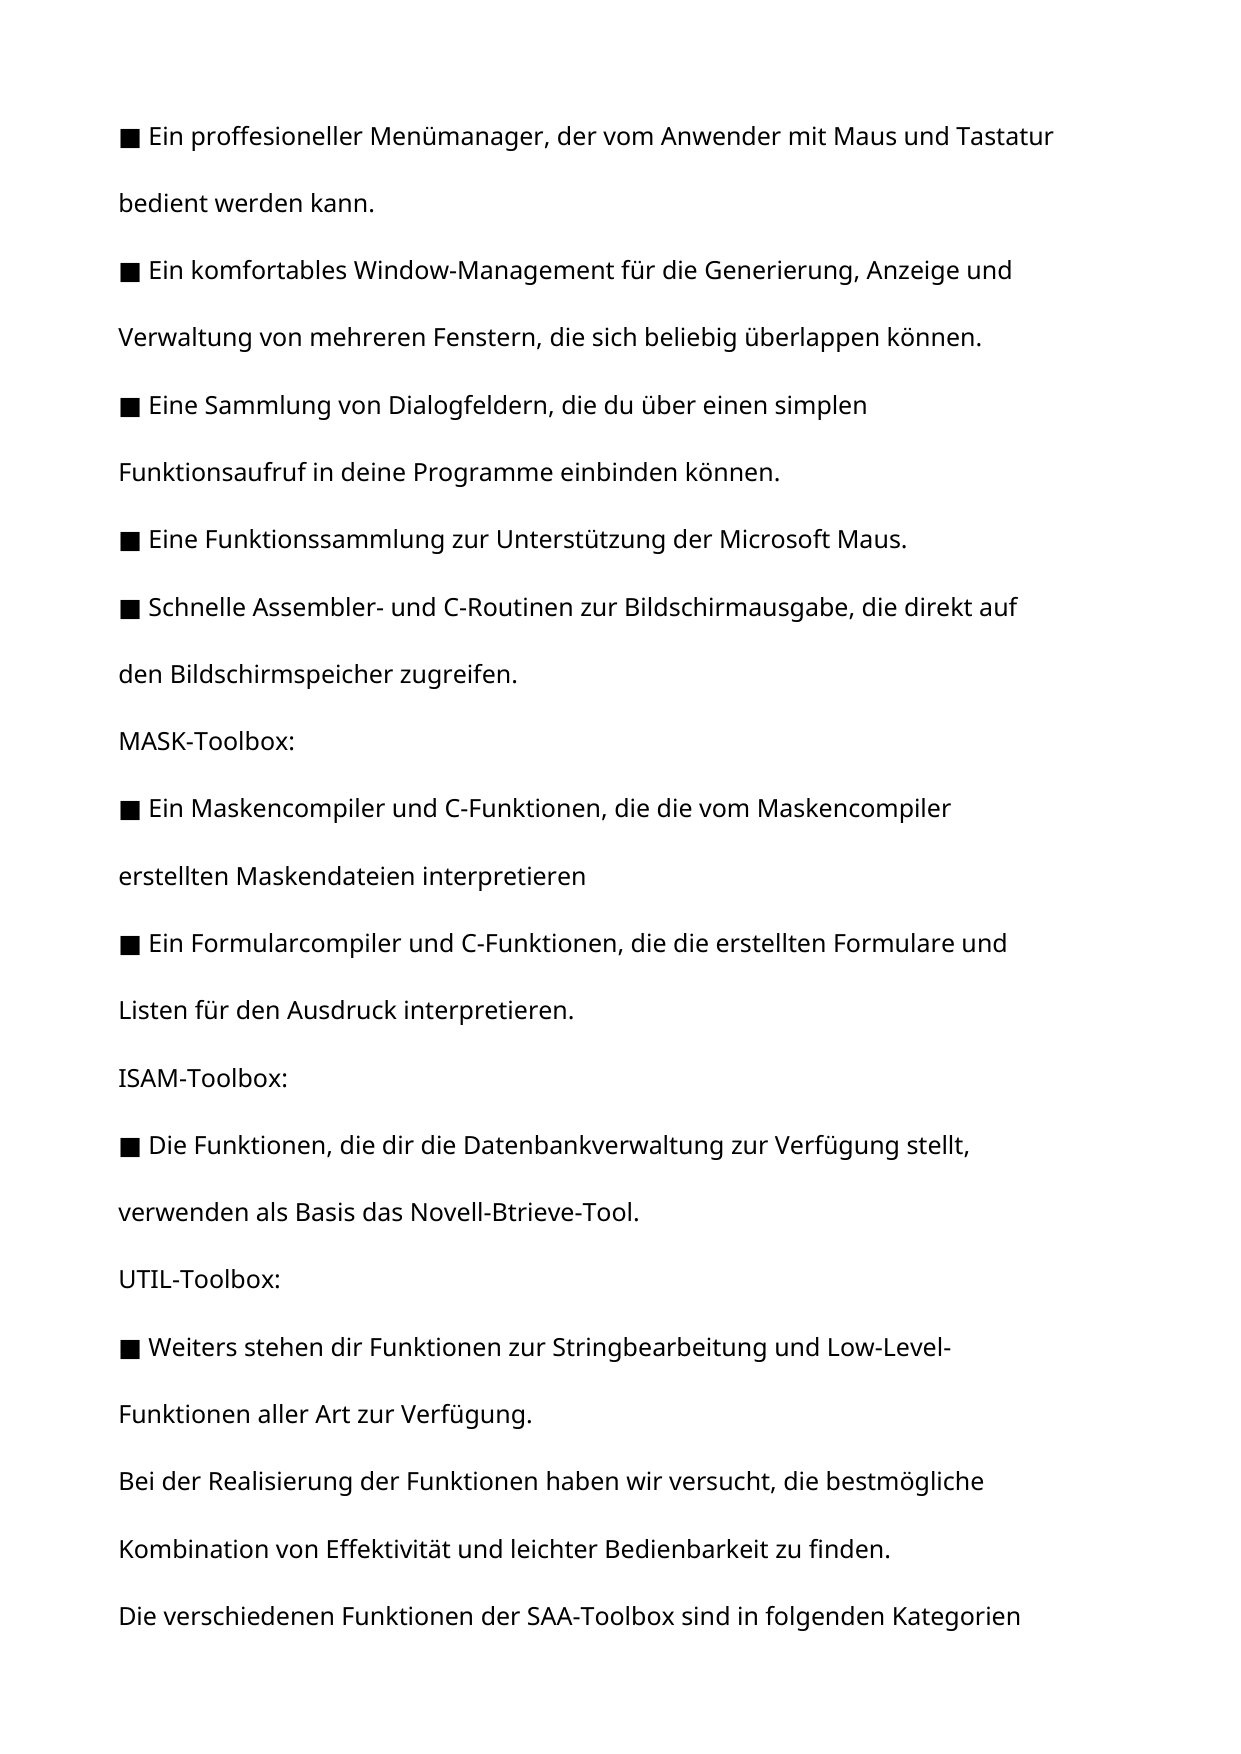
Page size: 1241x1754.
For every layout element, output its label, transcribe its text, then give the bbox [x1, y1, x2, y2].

text MASK-Toolbox: [118, 724, 1122, 758]
text Die verschiedenen Funktionen der SAA-Toolbox sind in folgenden Kategorien [118, 1598, 1122, 1633]
text ■ Ein Formularcompiler und C-Funktionen, die die erstellten Formulare und [118, 926, 1122, 960]
text ■ Schnelle Assembler- und C-Routinen zur Bildschirmausgabe, die direkt auf [118, 589, 1122, 623]
text ■ Ein Maskencompiler und C-Funktionen, die die vom Maskencompiler [118, 791, 1122, 825]
text ■ Weiters stehen dir Funktionen zur Stringbearbeitung und Low-Level- [118, 1329, 1122, 1363]
text ■ Ein komfortables Window-Management für die Generierung, Anzeige und [118, 253, 1122, 287]
text Kombination von Effektivität und leichter Bedienbarkeit zu finden. [118, 1531, 1122, 1565]
text ISAM-Toolbox: [118, 1060, 1122, 1094]
text UTIL-Toolbox: [118, 1262, 1122, 1296]
text Bei der Realisierung der Funktionen haben wir versucht, die bestmögliche [118, 1464, 1122, 1498]
text Verwaltung von mehreren Fenstern, die sich beliebig überlappen können. [118, 320, 1122, 354]
text den Bildschirmspeicher zugreifen. [118, 656, 1122, 691]
text ■ Ein proffesioneller Menümanager, der vom Anwender mit Maus und Tastatur [118, 118, 1122, 152]
text Funktionsaufruf in deine Programme einbinden können. [118, 454, 1122, 489]
text bedient werden kann. [118, 185, 1122, 219]
text ■ Die Funktionen, die dir die Datenbankverwaltung zur Verfügung stellt, [118, 1127, 1122, 1162]
text erstellten Maskendateien interpretieren [118, 858, 1122, 892]
text Listen für den Ausdruck interpretieren. [118, 993, 1122, 1027]
text ■ Eine Funktionssammlung zur Unterstützung der Microsoft Maus. [118, 522, 1122, 556]
text Funktionen aller Art zur Verfügung. [118, 1397, 1122, 1431]
text ■ Eine Sammlung von Dialogfeldern, die du über einen simplen [118, 387, 1122, 421]
text verwenden als Basis das Novell-Btrieve-Tool. [118, 1195, 1122, 1229]
